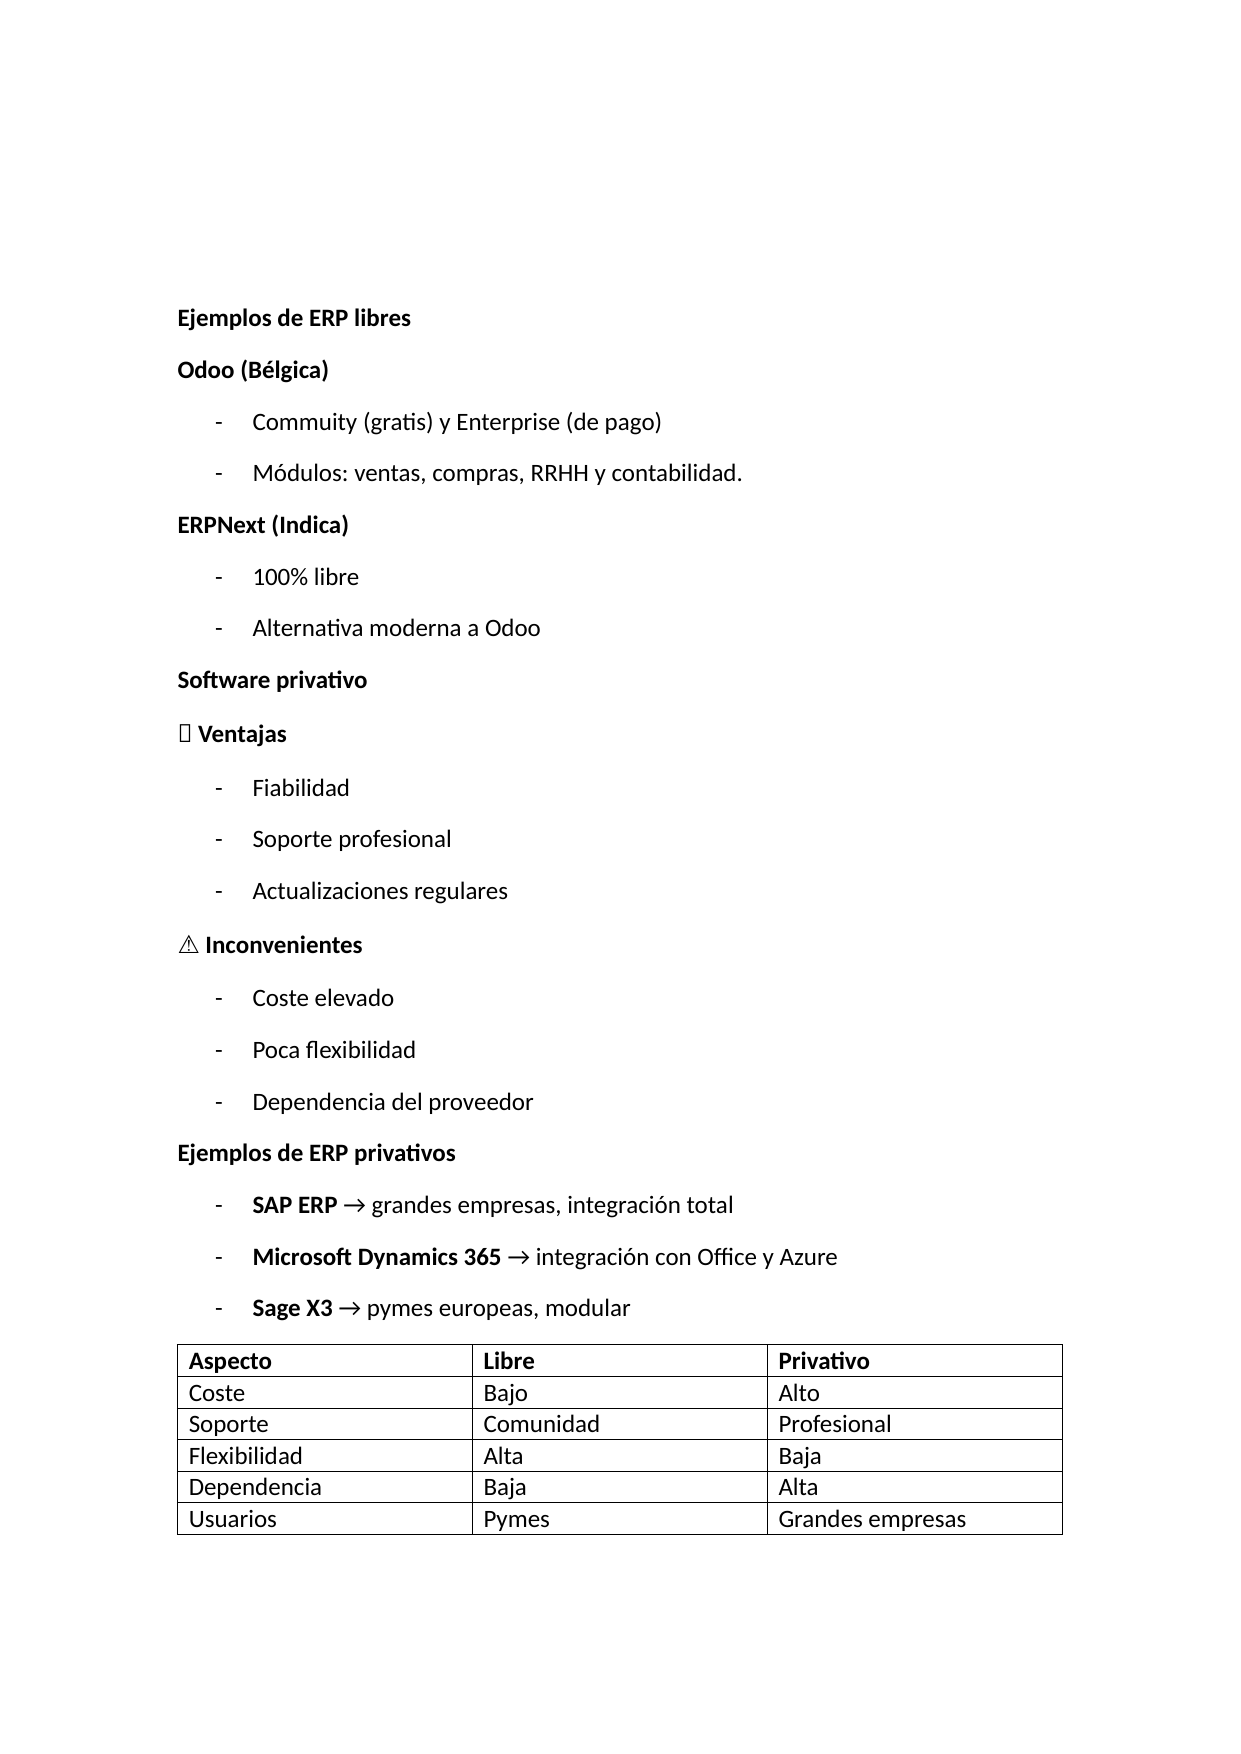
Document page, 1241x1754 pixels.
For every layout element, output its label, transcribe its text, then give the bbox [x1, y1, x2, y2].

list Módulos: ventas, compras, RRHH y contabilidad. [215, 458, 1063, 488]
table_cell Alta [473, 1440, 767, 1471]
list Actualizaciones regulares [215, 875, 1063, 906]
list Soporte profesional [215, 823, 1063, 854]
table_cell Dependencia [178, 1472, 472, 1502]
list Alternativa moderna a Odoo [215, 613, 1063, 643]
table_cell Baja [473, 1472, 767, 1502]
text ✅ Ventajas [177, 716, 1063, 750]
list Microsoft Dynamics 365 → integración con Office y Azure [215, 1241, 1063, 1271]
table_cell Grandes empresas [768, 1503, 1062, 1534]
text Ejemplos de ERP libres [177, 303, 1063, 333]
table_cell Coste [178, 1377, 472, 1407]
list Sage X3 → pymes europeas, modular [215, 1293, 1063, 1323]
text Odoo (Bélgica) [177, 354, 1063, 385]
text Ejemplos de ERP privativos [177, 1138, 1063, 1168]
table_cell Pymes [473, 1503, 767, 1534]
table_cell Alta [768, 1472, 1062, 1502]
table_cell Bajo [473, 1377, 767, 1407]
table_cell Comunidad [473, 1409, 767, 1439]
list Commuity (gratis) y Enterprise (de pago) [215, 406, 1063, 436]
table_cell Baja [768, 1440, 1062, 1471]
table_cell Flexibilidad [178, 1440, 472, 1471]
list Fiabilidad [215, 772, 1063, 802]
list Dependencia del proveedor [215, 1086, 1063, 1116]
table_header Aspecto [178, 1345, 472, 1376]
table_cell Alto [768, 1377, 1062, 1407]
text ⚠️ Inconvenientes [177, 927, 1063, 961]
text Software privativo [177, 664, 1063, 695]
list Coste elevado [215, 983, 1063, 1013]
table_cell Soporte [178, 1409, 472, 1439]
table_header Libre [473, 1345, 767, 1376]
list Poca flexibilidad [215, 1034, 1063, 1065]
table_cell Profesional [768, 1409, 1062, 1439]
list 100% libre [215, 561, 1063, 591]
list SAP ERP → grandes empresas, integración total [215, 1189, 1063, 1220]
table_header Privativo [768, 1345, 1062, 1376]
text ERPNext (Indica) [177, 509, 1063, 540]
table_cell Usuarios [178, 1503, 472, 1534]
